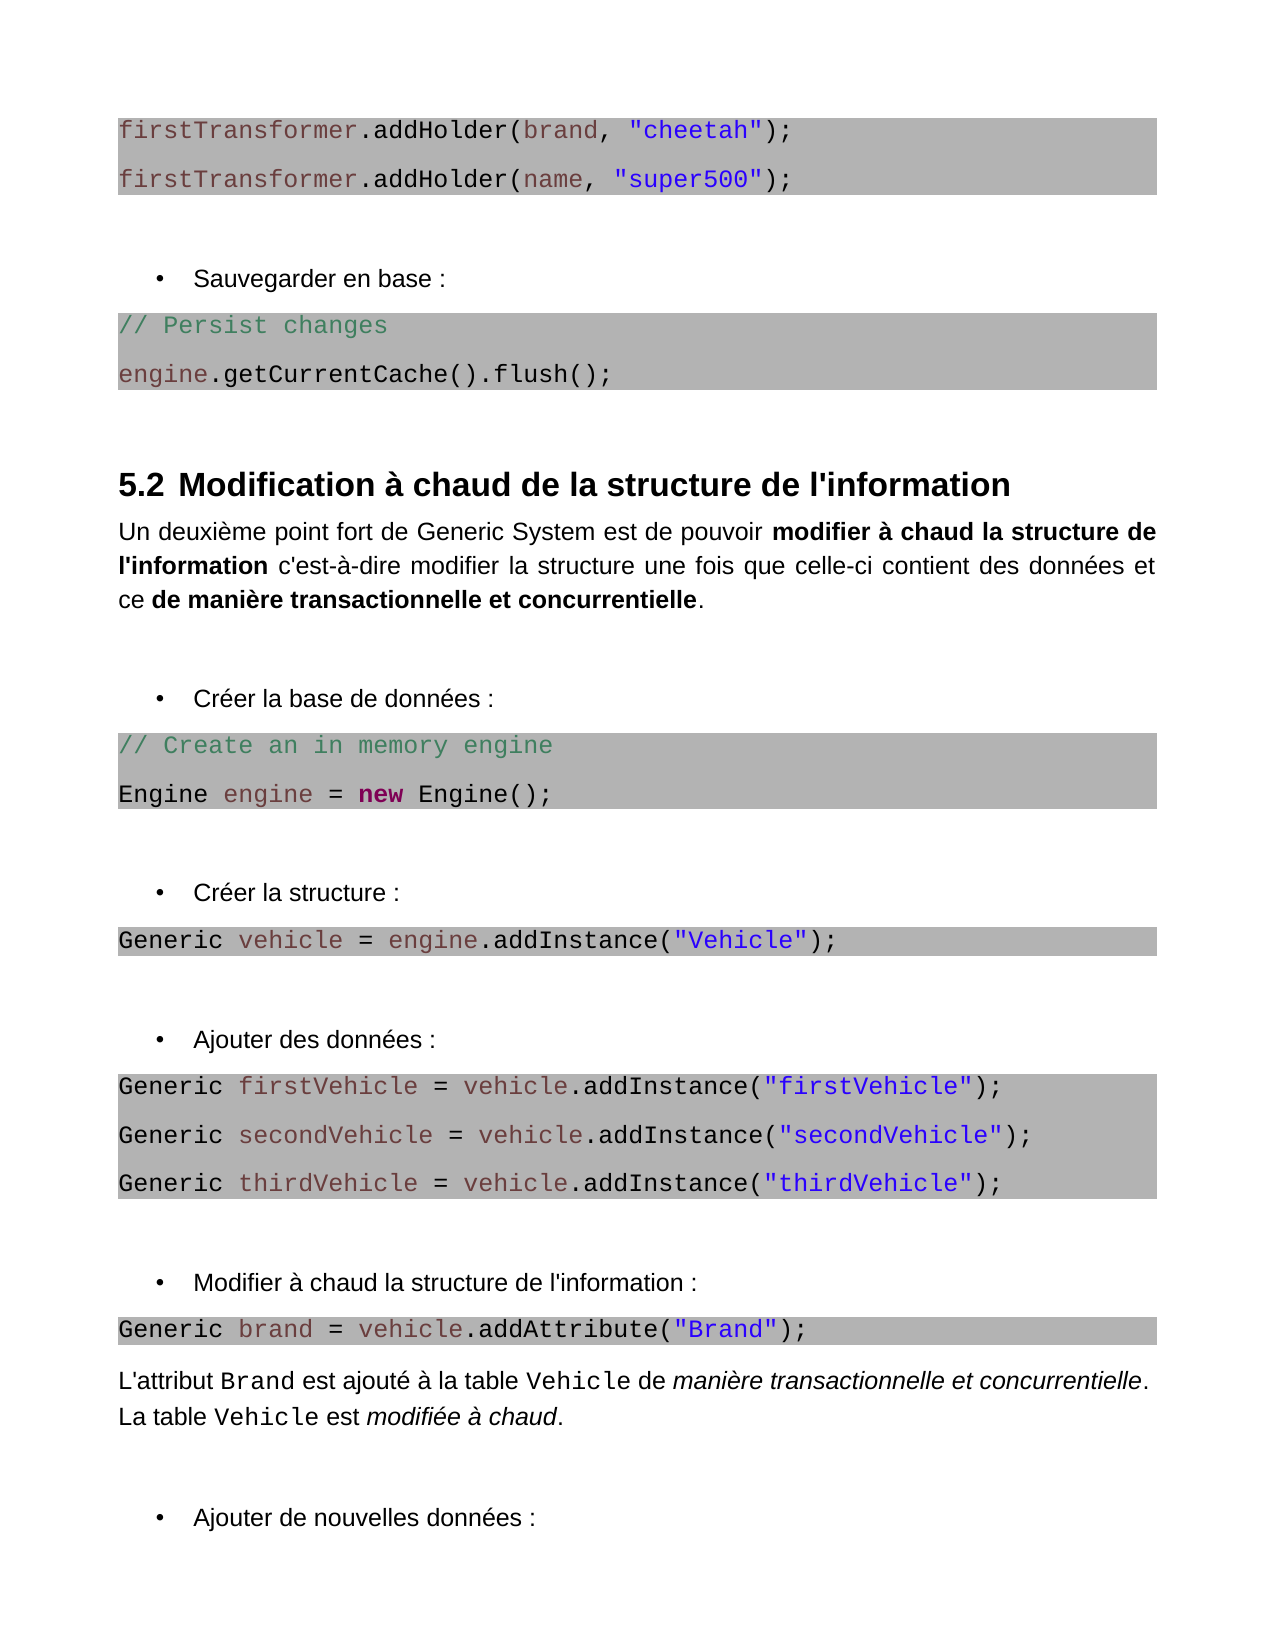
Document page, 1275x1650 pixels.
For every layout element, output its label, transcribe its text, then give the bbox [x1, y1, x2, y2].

text Engine engine = new Engine(); [118, 781, 1157, 809]
subtitle Modification à chaud de la structure de l'information [118, 465, 1157, 504]
list Modifier à chaud la structure de l'information : [156, 1268, 1157, 1297]
list Créer la base de données : [156, 683, 1157, 712]
list Sauvegarder en base : [156, 264, 1157, 293]
text firstTransformer.addHolder(brand, "cheetah"); [118, 118, 1157, 146]
text Generic brand = vehicle.addAttribute("Brand"); [118, 1317, 1157, 1345]
text L'attribut Brand est ajouté à la table Vehicle de manière transactionnelle et concurrentielle. La table Vehicle est modifiée à chaud. [118, 1366, 1157, 1433]
list Créer la structure : [156, 878, 1157, 907]
text firstTransformer.addHolder(name, "super500"); [118, 167, 1157, 195]
text // Create an in memory engine [118, 733, 1157, 761]
list Ajouter de nouvelles données : [156, 1502, 1157, 1531]
text Generic vehicle = engine.addInstance("Vehicle"); [118, 927, 1157, 956]
text Generic firstVehicle = vehicle.addInstance("firstVehicle"); [118, 1074, 1157, 1102]
text // Persist changes [118, 313, 1157, 341]
text Generic secondVehicle = vehicle.addInstance("secondVehicle"); [118, 1122, 1157, 1151]
text Un deuxième point fort de Generic System est de pouvoir modifier à chaud la structure de l'information c'est-à-dire modifier la structure une fois que celle-ci contient des données et ce de manière transactionnelle et concurrentielle. [118, 516, 1157, 614]
text Generic thirdVehicle = vehicle.addInstance("thirdVehicle"); [118, 1171, 1157, 1199]
list Ajouter des données : [156, 1024, 1157, 1053]
text engine.getCurrentCache().flush(); [118, 361, 1157, 390]
